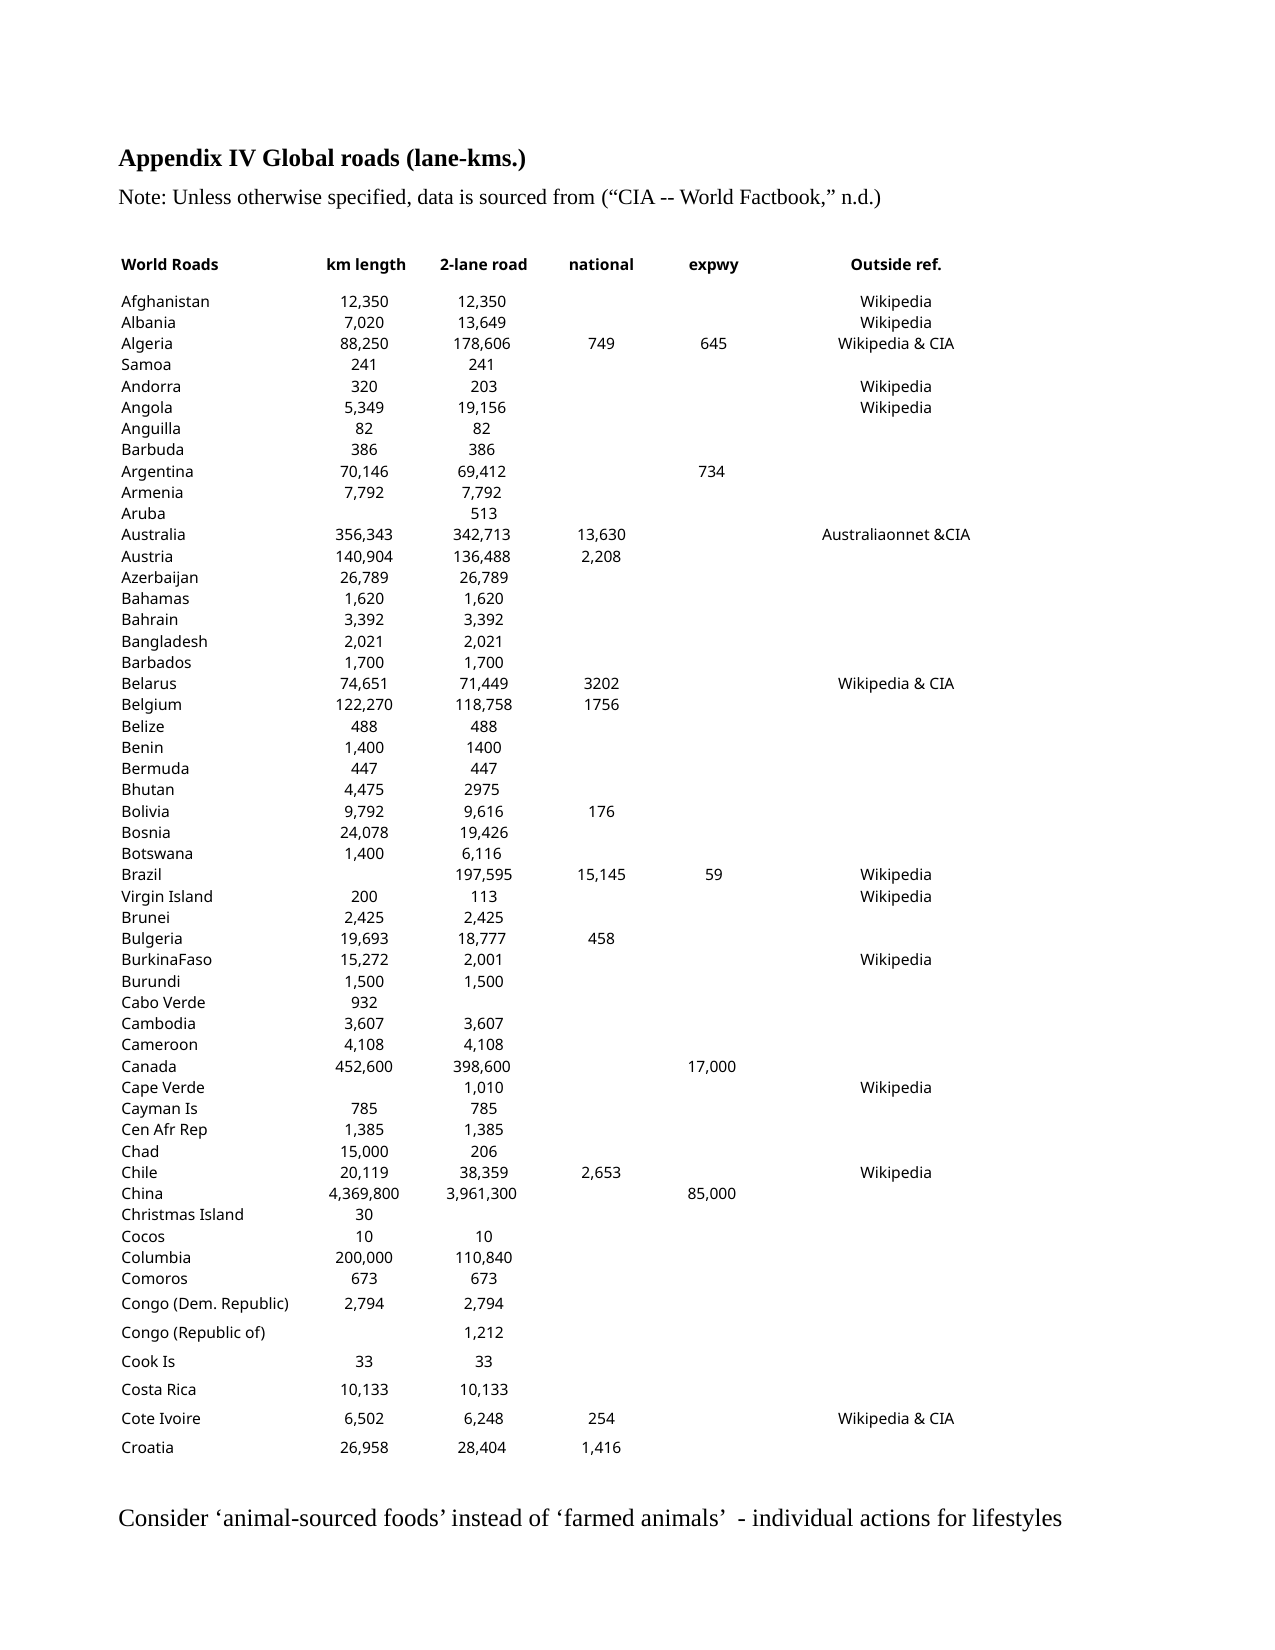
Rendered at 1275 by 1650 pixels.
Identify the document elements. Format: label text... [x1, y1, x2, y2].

table_cell 30 [305, 1204, 427, 1225]
table_cell [662, 1140, 765, 1162]
table_cell 3,607 [305, 1013, 427, 1034]
table_cell 19,156 [427, 397, 540, 418]
table_cell 932 [305, 992, 427, 1013]
table_cell [765, 822, 1027, 843]
table_cell Brazil [118, 864, 305, 885]
table_cell Wikipedia [765, 864, 1027, 885]
table_cell [765, 1204, 1027, 1225]
table_cell Aruba [118, 503, 305, 524]
table_cell Albania [118, 312, 305, 333]
subtitle Appendix IV Global roads (lane-kms.) [118, 143, 1157, 172]
table_cell [540, 439, 662, 460]
table_cell [662, 397, 765, 418]
table_cell 15,000 [305, 1140, 427, 1162]
table_cell [765, 694, 1027, 715]
table_cell 200,000 [305, 1247, 427, 1268]
table_cell [765, 907, 1027, 928]
table_cell [540, 907, 662, 928]
table_cell [662, 758, 765, 779]
table_cell 10,133 [427, 1375, 540, 1404]
table_cell 15,272 [305, 949, 427, 970]
table_cell [765, 567, 1027, 588]
table_cell [540, 1183, 662, 1204]
table_cell [662, 928, 765, 949]
table_cell [540, 843, 662, 864]
table_cell 59 [662, 864, 765, 885]
table_header expwy [662, 238, 765, 290]
table_cell [765, 970, 1027, 992]
table_cell [662, 1268, 765, 1289]
table_cell 2,021 [427, 630, 540, 652]
table_cell [662, 503, 765, 524]
table_cell [662, 439, 765, 460]
table_cell [765, 1289, 1027, 1318]
table_cell Chile [118, 1162, 305, 1183]
table_cell Cocos [118, 1225, 305, 1247]
table_cell 69,412 [427, 460, 540, 482]
table_cell 10,133 [305, 1375, 427, 1404]
table_cell Wikipedia & CIA [765, 673, 1027, 694]
table_cell 6,502 [305, 1404, 427, 1433]
table_cell [662, 1318, 765, 1347]
table_cell Brunei [118, 907, 305, 928]
table_cell [662, 907, 765, 928]
table_cell Cook Is [118, 1347, 305, 1375]
table_cell [540, 1077, 662, 1098]
table_cell [540, 375, 662, 397]
table_cell [662, 737, 765, 758]
table_cell 10 [427, 1225, 540, 1247]
table_cell [427, 992, 540, 1013]
table_cell Bahrain [118, 609, 305, 630]
table_cell 113 [427, 885, 540, 907]
table_cell 28,404 [427, 1433, 540, 1462]
table_cell [765, 1013, 1027, 1034]
table_cell [765, 1055, 1027, 1077]
table_cell [540, 1347, 662, 1375]
table_cell [765, 992, 1027, 1013]
table_cell 26,958 [305, 1433, 427, 1462]
table_cell Cambodia [118, 1013, 305, 1034]
table_cell Samoa [118, 354, 305, 375]
table_cell 488 [305, 715, 427, 737]
table_cell 13,630 [540, 524, 662, 545]
table_cell 1,212 [427, 1318, 540, 1347]
table_cell 2,794 [305, 1289, 427, 1318]
table_cell [765, 1247, 1027, 1268]
table_cell Australia [118, 524, 305, 545]
table_cell [662, 354, 765, 375]
table_cell Cen Afr Rep [118, 1119, 305, 1140]
table_cell 9,792 [305, 800, 427, 822]
table_cell [662, 1162, 765, 1183]
table_cell [662, 482, 765, 503]
table_cell 3202 [540, 673, 662, 694]
table_cell 673 [427, 1268, 540, 1289]
table_cell 320 [305, 375, 427, 397]
table_cell Argentina [118, 460, 305, 482]
table_cell [662, 1247, 765, 1268]
table_cell [662, 524, 765, 545]
table_cell 458 [540, 928, 662, 949]
table_cell Cape Verde [118, 1077, 305, 1098]
text Note: Unless otherwise specified, data is sourced from (“CIA -- World Factbook,” n.d.) [118, 184, 1157, 209]
table_cell [540, 312, 662, 333]
table_cell 88,250 [305, 333, 427, 354]
table_cell Anguilla [118, 418, 305, 439]
table_cell Wikipedia [765, 312, 1027, 333]
table_cell [662, 630, 765, 652]
table_cell [765, 460, 1027, 482]
table_cell Cabo Verde [118, 992, 305, 1013]
table_cell Armenia [118, 482, 305, 503]
table_cell Christmas Island [118, 1204, 305, 1225]
table_cell [765, 652, 1027, 673]
table_cell Angola [118, 397, 305, 418]
table_cell [662, 1034, 765, 1055]
table_cell 82 [305, 418, 427, 439]
table_cell [540, 779, 662, 800]
table_cell [662, 1404, 765, 1433]
table_cell [765, 1140, 1027, 1162]
table_cell 386 [427, 439, 540, 460]
table_cell Belarus [118, 673, 305, 694]
table_header World Roads [118, 238, 305, 290]
table_cell 3,607 [427, 1013, 540, 1034]
table_cell 785 [305, 1098, 427, 1119]
table_cell Columbia [118, 1247, 305, 1268]
table_cell [765, 503, 1027, 524]
table_cell [540, 503, 662, 524]
table_header Outside ref. [765, 238, 1027, 290]
table_cell [765, 482, 1027, 503]
table_cell 356,343 [305, 524, 427, 545]
table_cell 2,425 [427, 907, 540, 928]
table_cell [765, 1098, 1027, 1119]
table_cell 1,385 [305, 1119, 427, 1140]
table_cell [662, 588, 765, 609]
table_cell [765, 843, 1027, 864]
table_cell Chad [118, 1140, 305, 1162]
table_cell 33 [427, 1347, 540, 1375]
table_cell 140,904 [305, 545, 427, 567]
table_cell Austria [118, 545, 305, 567]
table_cell 197,595 [427, 864, 540, 885]
table_cell [540, 1034, 662, 1055]
table_cell [662, 885, 765, 907]
table_cell [662, 843, 765, 864]
table_cell 447 [305, 758, 427, 779]
table_cell 1,620 [305, 588, 427, 609]
table_cell 6,116 [427, 843, 540, 864]
table_cell [765, 1347, 1027, 1375]
table_cell 19,693 [305, 928, 427, 949]
table_cell 3,392 [427, 609, 540, 630]
table_cell 12,350 [305, 290, 427, 312]
table_cell 1,700 [305, 652, 427, 673]
table_cell 4,475 [305, 779, 427, 800]
table_cell [540, 609, 662, 630]
table_cell [662, 949, 765, 970]
table_cell [540, 737, 662, 758]
table_cell 1400 [427, 737, 540, 758]
table_cell 4,369,800 [305, 1183, 427, 1204]
table_cell [662, 1119, 765, 1140]
table_cell [662, 1013, 765, 1034]
table_cell Virgin Island [118, 885, 305, 907]
table_cell Botswana [118, 843, 305, 864]
table_cell [662, 1098, 765, 1119]
table_cell 1,500 [305, 970, 427, 992]
table_cell 2,021 [305, 630, 427, 652]
table_cell [662, 800, 765, 822]
table_cell [765, 1034, 1027, 1055]
table_cell 241 [305, 354, 427, 375]
table_cell [662, 970, 765, 992]
table_cell [540, 1268, 662, 1289]
table_cell 7,020 [305, 312, 427, 333]
table_cell 176 [540, 800, 662, 822]
table_cell [540, 885, 662, 907]
table_cell [540, 652, 662, 673]
table_cell [305, 503, 427, 524]
table_cell 178,606 [427, 333, 540, 354]
table_cell 452,600 [305, 1055, 427, 1077]
table_cell 33 [305, 1347, 427, 1375]
table_cell [540, 1013, 662, 1034]
table_cell Wikipedia [765, 1162, 1027, 1183]
table_cell Bulgeria [118, 928, 305, 949]
table_cell 1,500 [427, 970, 540, 992]
table_cell 749 [540, 333, 662, 354]
table_cell [765, 737, 1027, 758]
table_cell Wikipedia [765, 290, 1027, 312]
table_cell 1,620 [427, 588, 540, 609]
table_cell [662, 290, 765, 312]
table_cell [662, 609, 765, 630]
table_cell 673 [305, 1268, 427, 1289]
table_cell [540, 1318, 662, 1347]
table_cell 203 [427, 375, 540, 397]
table_cell [540, 822, 662, 843]
table_cell Congo (Dem. Republic) [118, 1289, 305, 1318]
table_cell 20,119 [305, 1162, 427, 1183]
table_cell 19,426 [427, 822, 540, 843]
table_cell [765, 354, 1027, 375]
table_cell 254 [540, 1404, 662, 1433]
table_cell Wikipedia [765, 885, 1027, 907]
table_cell BurkinaFaso [118, 949, 305, 970]
table_cell Wikipedia [765, 375, 1027, 397]
table_cell Wikipedia [765, 397, 1027, 418]
table_cell [662, 1375, 765, 1404]
table_cell 1,400 [305, 737, 427, 758]
table_cell [662, 673, 765, 694]
table_cell [662, 545, 765, 567]
table_cell Canada [118, 1055, 305, 1077]
table_cell [540, 290, 662, 312]
table_cell 2,794 [427, 1289, 540, 1318]
table_cell [540, 715, 662, 737]
table_cell [540, 1375, 662, 1404]
table_cell 7,792 [305, 482, 427, 503]
table_cell [765, 439, 1027, 460]
table_cell Cayman Is [118, 1098, 305, 1119]
table_cell 15,145 [540, 864, 662, 885]
table_cell [765, 1375, 1027, 1404]
table_cell [765, 928, 1027, 949]
table_cell 74,651 [305, 673, 427, 694]
table_header national [540, 238, 662, 290]
table_cell 3,392 [305, 609, 427, 630]
table_cell Barbuda [118, 439, 305, 460]
table_cell 1,400 [305, 843, 427, 864]
table_cell [540, 482, 662, 503]
table_cell [765, 418, 1027, 439]
table_cell [765, 1433, 1027, 1462]
table_cell [540, 588, 662, 609]
table_cell [305, 1077, 427, 1098]
table_cell [662, 1225, 765, 1247]
table_cell 10 [305, 1225, 427, 1247]
table_cell Azerbaijan [118, 567, 305, 588]
table_cell 38,359 [427, 1162, 540, 1183]
table_cell 26,789 [427, 567, 540, 588]
table_cell Australiaonnet &CIA [765, 524, 1027, 545]
table_cell [765, 715, 1027, 737]
table_cell 12,350 [427, 290, 540, 312]
table_cell [540, 1140, 662, 1162]
table_cell Congo (Republic of) [118, 1318, 305, 1347]
table_cell 785 [427, 1098, 540, 1119]
table_cell Bhutan [118, 779, 305, 800]
table_cell [765, 588, 1027, 609]
table_cell 241 [427, 354, 540, 375]
table_cell Benin [118, 737, 305, 758]
table_cell Afghanistan [118, 290, 305, 312]
table_cell 513 [427, 503, 540, 524]
table_header km length [305, 238, 427, 290]
table_cell China [118, 1183, 305, 1204]
table_cell 342,713 [427, 524, 540, 545]
table_cell [662, 779, 765, 800]
table_cell Barbados [118, 652, 305, 673]
table_cell [540, 460, 662, 482]
table_cell Costa Rica [118, 1375, 305, 1404]
table_cell [540, 630, 662, 652]
table_cell [662, 312, 765, 333]
table_cell Bolivia [118, 800, 305, 822]
table_cell 18,777 [427, 928, 540, 949]
table_cell [662, 375, 765, 397]
table_cell [765, 1268, 1027, 1289]
table_cell 1,385 [427, 1119, 540, 1140]
table_cell [765, 630, 1027, 652]
table_cell Bermuda [118, 758, 305, 779]
table_cell 398,600 [427, 1055, 540, 1077]
table_cell [765, 758, 1027, 779]
table_cell [662, 652, 765, 673]
table_cell [662, 715, 765, 737]
table_cell 122,270 [305, 694, 427, 715]
table_cell [662, 822, 765, 843]
table_cell [540, 1289, 662, 1318]
table_cell 2,425 [305, 907, 427, 928]
table_cell Wikipedia [765, 1077, 1027, 1098]
table_cell [662, 1204, 765, 1225]
table_cell Bangladesh [118, 630, 305, 652]
table_cell 17,000 [662, 1055, 765, 1077]
table_cell 1,010 [427, 1077, 540, 1098]
table_cell [540, 949, 662, 970]
table_cell 645 [662, 333, 765, 354]
table_cell [765, 1183, 1027, 1204]
table_cell 7,792 [427, 482, 540, 503]
table_cell [765, 1318, 1027, 1347]
table_cell [662, 418, 765, 439]
table_cell Bosnia [118, 822, 305, 843]
table_cell 9,616 [427, 800, 540, 822]
table_cell 206 [427, 1140, 540, 1162]
table_cell [540, 1247, 662, 1268]
table_cell 26,789 [305, 567, 427, 588]
table_cell [540, 354, 662, 375]
table_cell 6,248 [427, 1404, 540, 1433]
table_cell 2975 [427, 779, 540, 800]
table_cell 5,349 [305, 397, 427, 418]
table_cell [765, 1225, 1027, 1247]
table_cell 2,208 [540, 545, 662, 567]
table_cell 13,649 [427, 312, 540, 333]
table_cell [662, 1077, 765, 1098]
table_cell 447 [427, 758, 540, 779]
table_cell [305, 1318, 427, 1347]
table_cell Bahamas [118, 588, 305, 609]
table_cell Algeria [118, 333, 305, 354]
table_cell 200 [305, 885, 427, 907]
table_cell 1,416 [540, 1433, 662, 1462]
table_cell 3,961,300 [427, 1183, 540, 1204]
table_cell [765, 1119, 1027, 1140]
table_cell [540, 992, 662, 1013]
table_cell [765, 779, 1027, 800]
table_cell [540, 970, 662, 992]
table_cell 734 [662, 460, 765, 482]
table_cell [765, 609, 1027, 630]
table_cell [662, 1433, 765, 1462]
table_cell 24,078 [305, 822, 427, 843]
table_cell [540, 1119, 662, 1140]
table_cell Cote Ivoire [118, 1404, 305, 1433]
table_cell [662, 1289, 765, 1318]
table_cell [765, 800, 1027, 822]
table_cell 118,758 [427, 694, 540, 715]
table_cell [662, 1347, 765, 1375]
table_header 2-lane road [427, 238, 540, 290]
table_cell Croatia [118, 1433, 305, 1462]
table_cell 1756 [540, 694, 662, 715]
table_cell 82 [427, 418, 540, 439]
table_cell Andorra [118, 375, 305, 397]
table_cell [662, 567, 765, 588]
table_cell [765, 545, 1027, 567]
table_cell 488 [427, 715, 540, 737]
table_cell [540, 1055, 662, 1077]
table_cell [427, 1204, 540, 1225]
table_cell 4,108 [305, 1034, 427, 1055]
table_cell Cameroon [118, 1034, 305, 1055]
table_cell [540, 1098, 662, 1119]
table_cell Belgium [118, 694, 305, 715]
table_cell 110,840 [427, 1247, 540, 1268]
table_cell [662, 992, 765, 1013]
table_cell Comoros [118, 1268, 305, 1289]
table_cell [305, 864, 427, 885]
table_cell [540, 1204, 662, 1225]
table_cell Wikipedia [765, 949, 1027, 970]
table_cell [540, 1225, 662, 1247]
table_cell [540, 397, 662, 418]
table_cell Wikipedia & CIA [765, 1404, 1027, 1433]
table_cell 1,700 [427, 652, 540, 673]
table_cell [540, 418, 662, 439]
table_cell [540, 567, 662, 588]
table_cell Burundi [118, 970, 305, 992]
table_cell 85,000 [662, 1183, 765, 1204]
table_cell [662, 694, 765, 715]
table_cell 71,449 [427, 673, 540, 694]
table_cell 386 [305, 439, 427, 460]
table_cell 70,146 [305, 460, 427, 482]
table_cell 136,488 [427, 545, 540, 567]
table_cell 4,108 [427, 1034, 540, 1055]
table_cell Belize [118, 715, 305, 737]
table_cell 2,653 [540, 1162, 662, 1183]
table_cell 2,001 [427, 949, 540, 970]
table_cell Wikipedia & CIA [765, 333, 1027, 354]
table_cell [540, 758, 662, 779]
